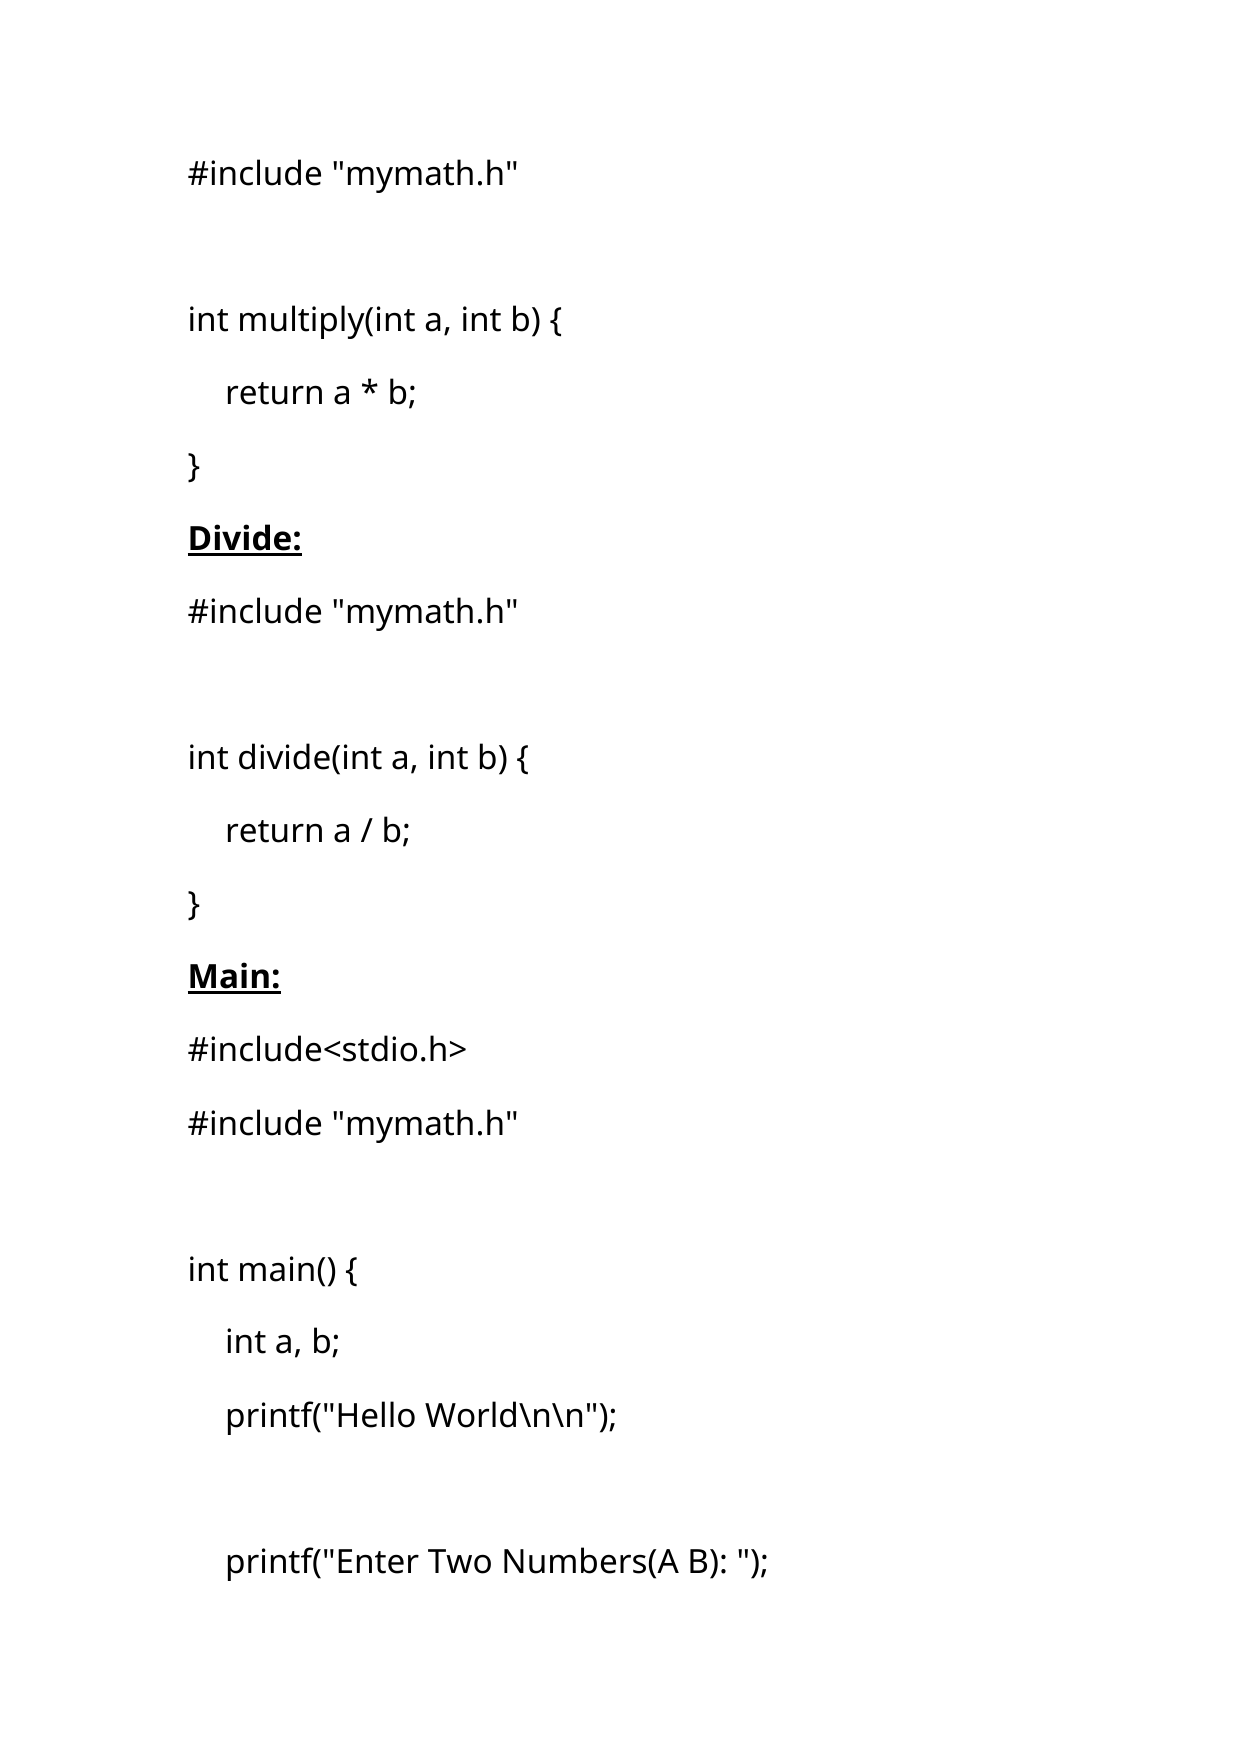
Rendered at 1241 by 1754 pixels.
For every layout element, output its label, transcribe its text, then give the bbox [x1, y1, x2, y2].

text #include "mymath.h" [187, 150, 1090, 195]
text int main() { [187, 1245, 1090, 1291]
text int a, b; [187, 1318, 1090, 1364]
text } [187, 880, 1090, 926]
text #include<stdio.h> [187, 1026, 1090, 1072]
text } [187, 442, 1090, 487]
text printf("Hello World\n\n"); [187, 1391, 1090, 1437]
text return a * b; [187, 369, 1090, 414]
text #include "mymath.h" [187, 1099, 1090, 1145]
text int multiply(int a, int b) { [187, 296, 1090, 341]
text printf("Enter Two Numbers(A B): "); [187, 1537, 1090, 1583]
text int divide(int a, int b) { [187, 734, 1090, 779]
text #include "mymath.h" [187, 588, 1090, 633]
text return a / b; [187, 807, 1090, 853]
text Main: [187, 953, 1090, 999]
text Divide: [187, 515, 1090, 561]
